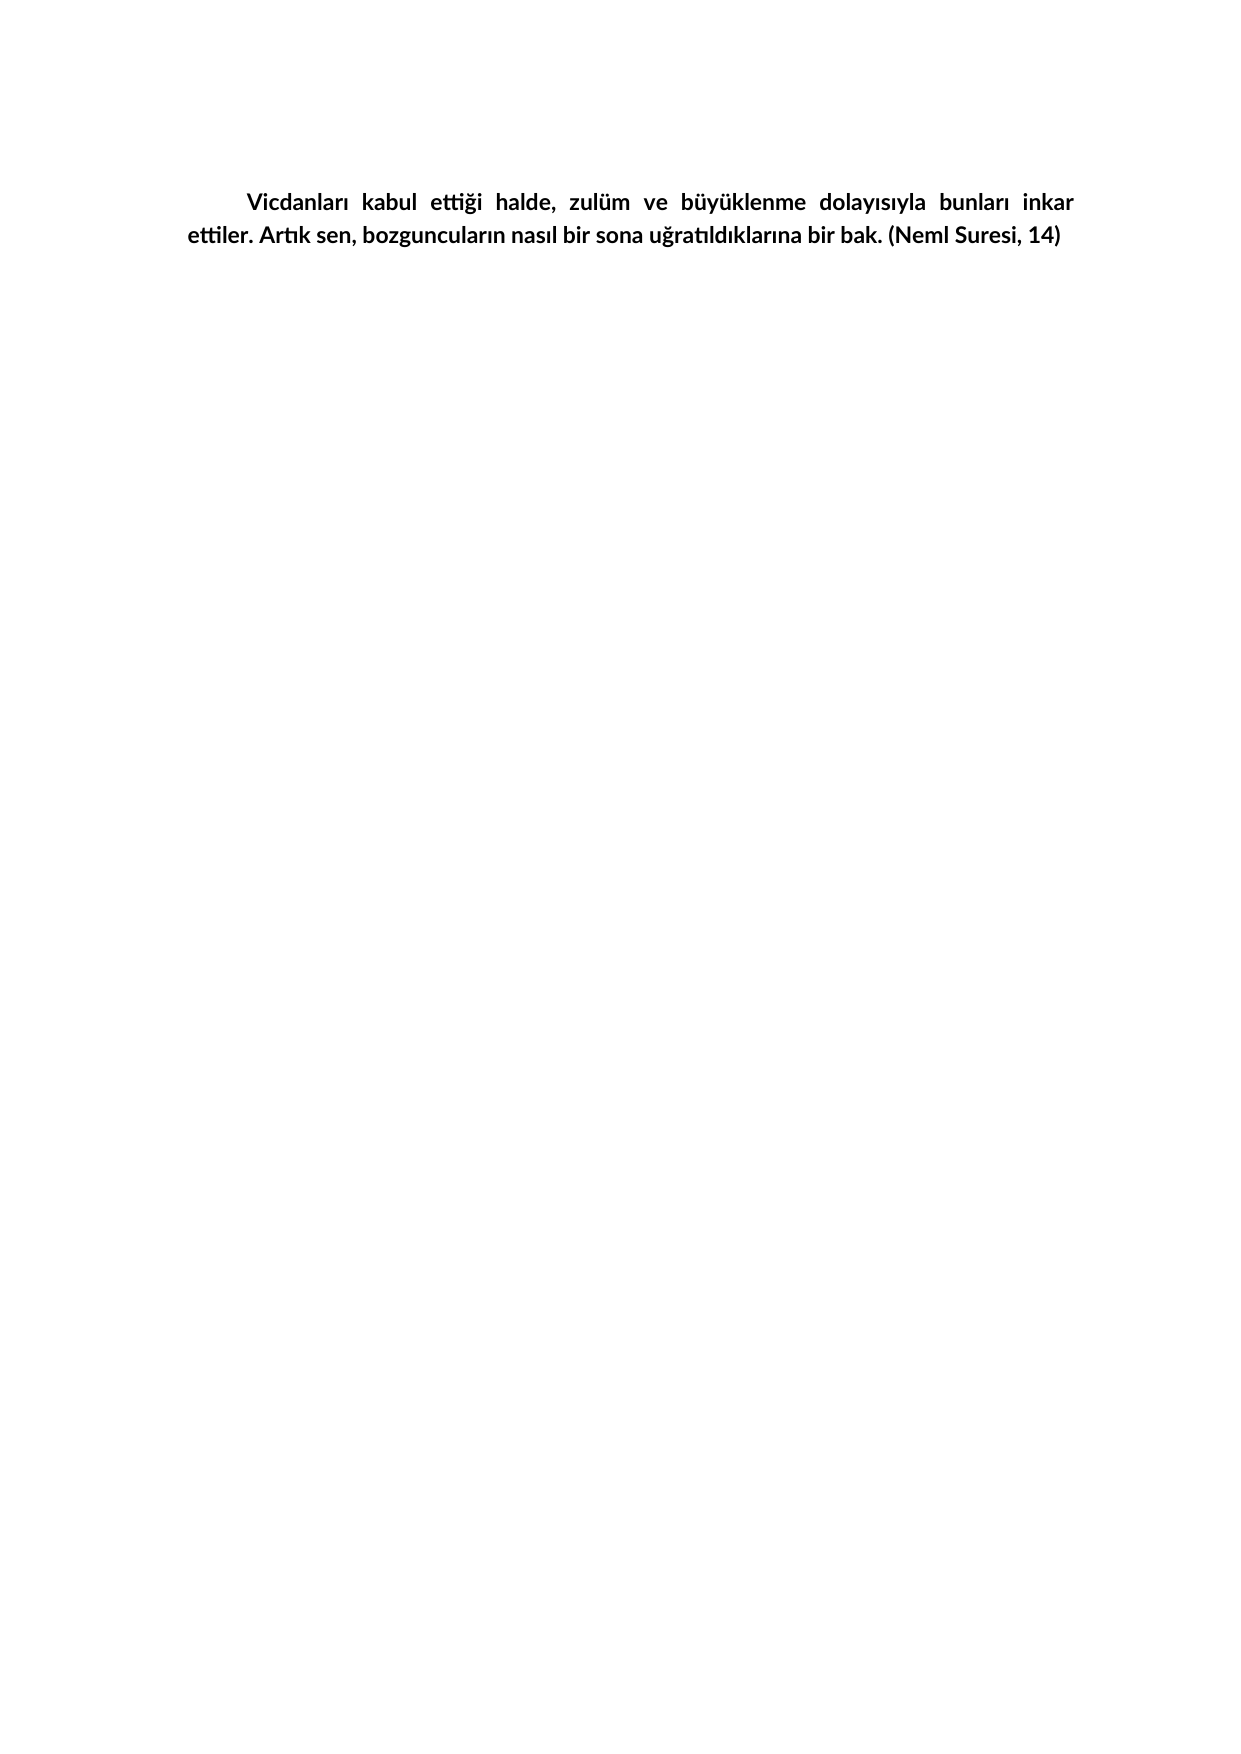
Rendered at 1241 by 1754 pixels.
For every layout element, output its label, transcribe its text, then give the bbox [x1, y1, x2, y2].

text Vicdanları kabul ettiği halde, zulüm ve büyüklenme dolayısıyla bunları inkar ettiler. Artık sen, bozguncuların nasıl bir sona uğratıldıklarına bir bak. (Neml Suresi, 14) [187, 183, 1075, 250]
